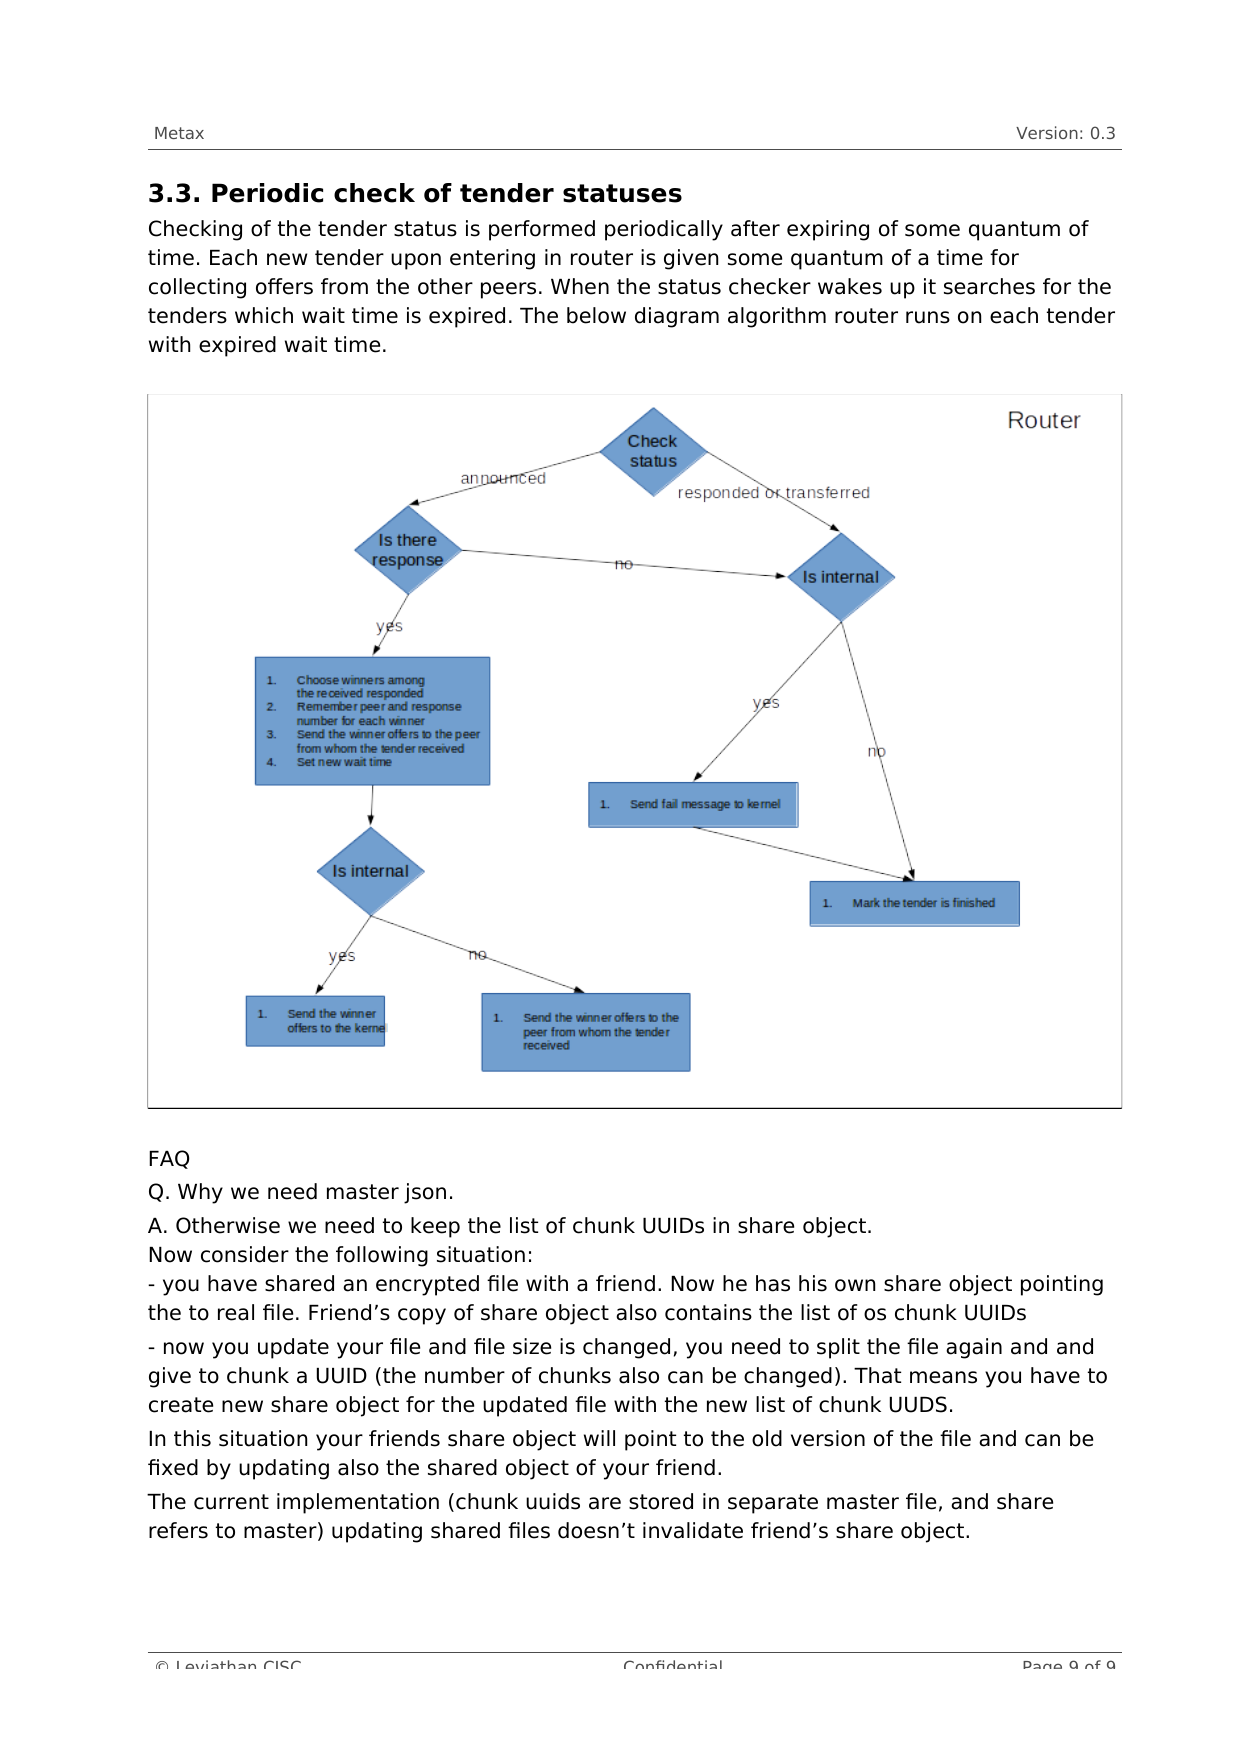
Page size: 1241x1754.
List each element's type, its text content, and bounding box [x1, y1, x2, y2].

text Checking of the tender status is performed periodically after expiring of some quantum of time. Each new tender upon entering in router is given some quantum of a time for collecting offers from the other peers. When the status checker wakes up it searches for the tenders which wait time is expired. The below diagram algorithm router runs on each tender with expired wait time. [148, 217, 1122, 357]
text - now you update your file and file size is changed, you need to split the file again and and give to chunk a UUID (the number of chunks also can be changed). That means you have to create new share object for the updated file with the new list of chunk UUDS. [148, 1335, 1122, 1417]
subtitle Periodic check of tender statuses [148, 179, 1122, 208]
text Q. Why we need master json. [148, 1180, 1122, 1205]
picture [147, 394, 1123, 1109]
text A. Otherwise we need to keep the list of chunk UUIDs in share object. Now consider the following situation: - you have shared an encrypted file with a friend. Now he has his own share object pointing the to real file. Friend’s copy of share object also contains the list of os chunk UUIDs [148, 1214, 1122, 1326]
text The current implementation (chunk uuids are stored in separate master file, and share refers to master) updating shared files doesn’t invalidate friend’s share object. [148, 1490, 1122, 1543]
text In this situation your friends share object will point to the old version of the file and can be fixed by updating also the shared object of your friend. [148, 1427, 1122, 1480]
text FAQ [148, 1147, 1122, 1171]
